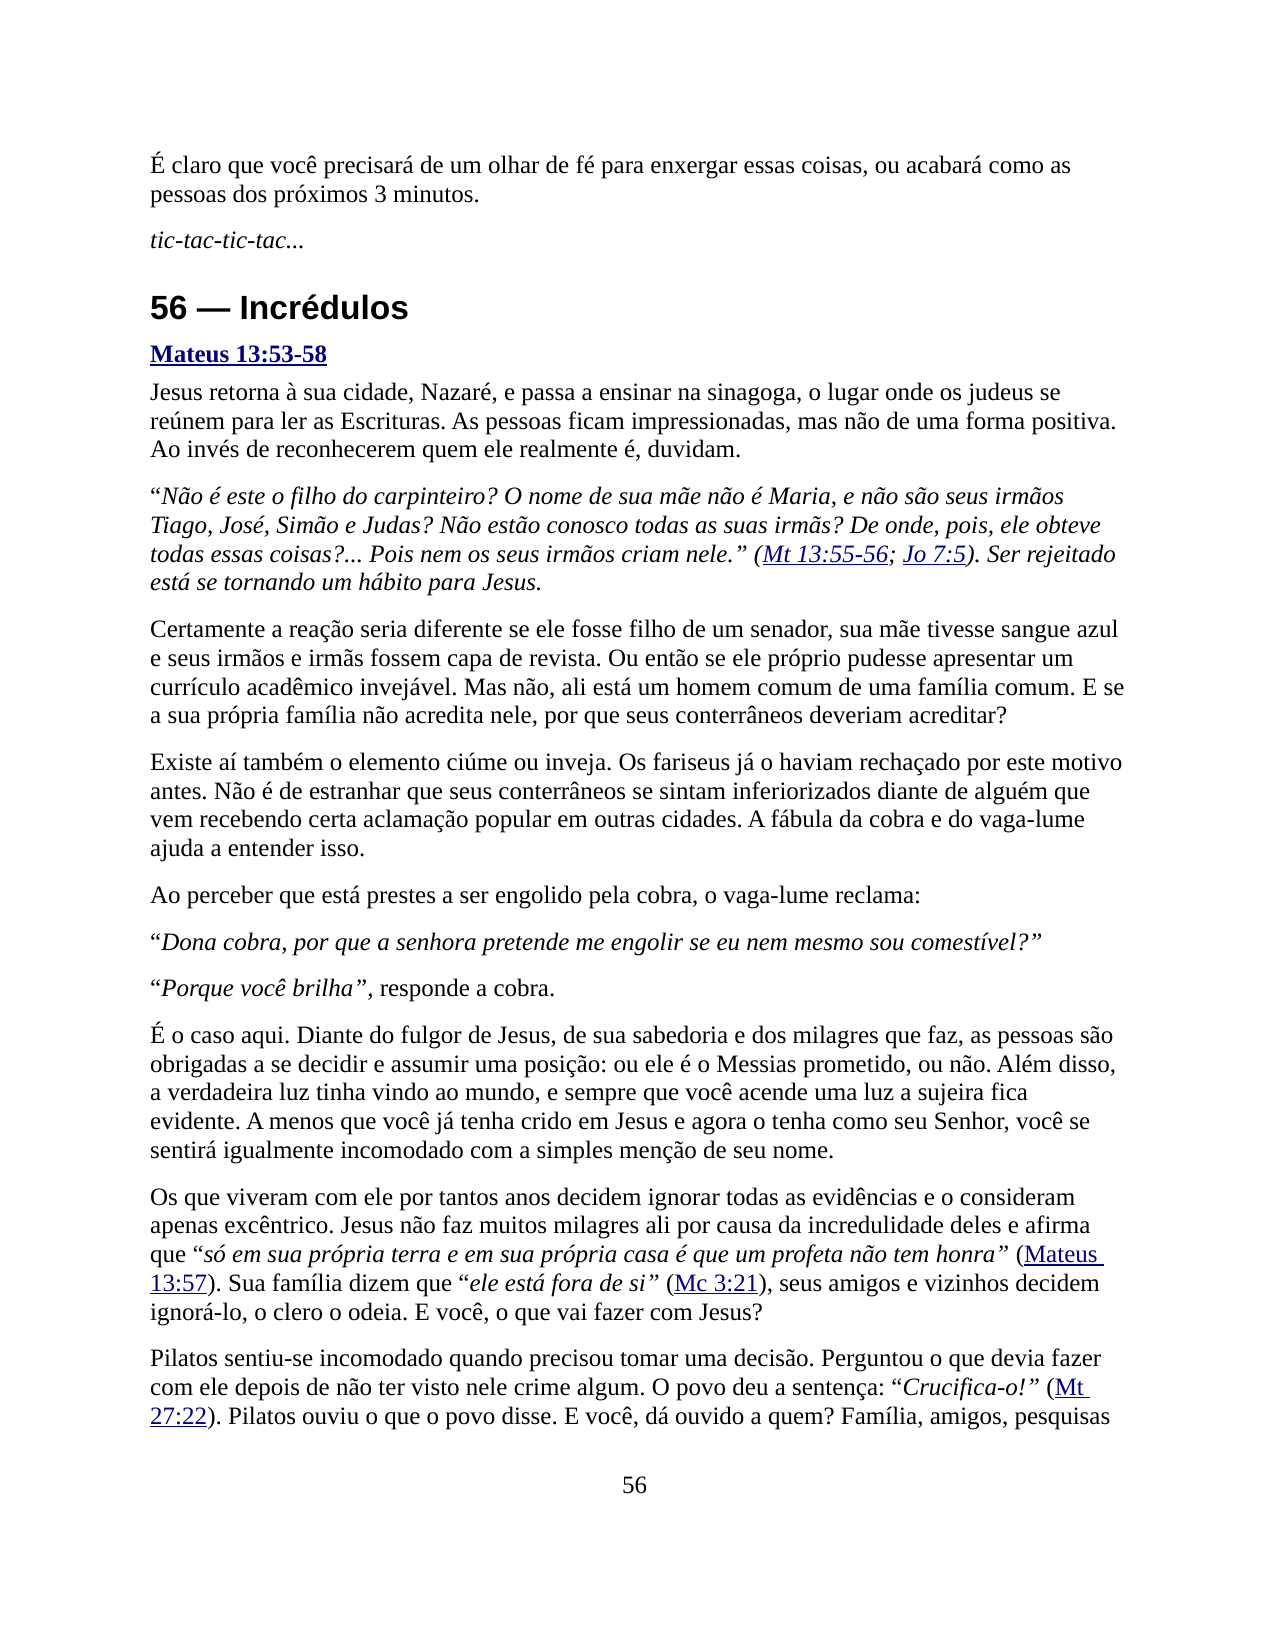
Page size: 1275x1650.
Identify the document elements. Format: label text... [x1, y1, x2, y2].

text Os que viveram com ele por tantos anos decidem ignorar todas as evidências e o consideram apenas excêntrico. Jesus não faz muitos milagres ali por causa da incredulidade deles e afirma que “só em sua própria terra e em sua própria casa é que um profeta não tem honra” (Mateus 13:57). Sua família dizem que “ele está fora de si” (Mc 3:21), seus amigos e vizinhos decidem ignorá-lo, o clero o odeia. E você, o que vai fazer com Jesus? [150, 1182, 1125, 1325]
text Ao perceber que está prestes a ser engolido pela cobra, o vaga-lume reclama: [150, 880, 1125, 909]
text Jesus retorna à sua cidade, Nazaré, e passa a ensinar na sinagoga, o lugar onde os judeus se reúnem para ler as Escrituras. As pessoas ficam impressionadas, mas não de uma forma positiva. Ao invés de reconhecerem quem ele realmente é, duvidam. [150, 377, 1125, 463]
text Certamente a reação seria diferente se ele fosse filho de um senador, sua mãe tivesse sangue azul e seus irmãos e irmãs fossem capa de revista. Ou então se ele próprio pudesse apresentar um currículo acadêmico invejável. Mas não, ali está um homem comum de uma família comum. E se a sua própria família não acredita nele, por que seus conterrâneos deveriam acreditar? [150, 614, 1125, 729]
subtitle 56 — Incrédulos [150, 288, 1125, 327]
text “Porque você brilha”, responde a cobra. [150, 973, 1125, 1002]
text Pilatos sentiu-se incomodado quando precisou tomar uma decisão. Perguntou o que devia fazer com ele depois de não ter visto nele crime algum. O povo deu a sentença: “Crucifica-o!” (Mt 27:22). Pilatos ouviu o que o povo disse. E você, dá ouvido a quem? Família, amigos, pesquisas [150, 1343, 1125, 1429]
text É o caso aqui. Diante do fulgor de Jesus, de sua sabedoria e dos milagres que faz, as pessoas são obrigadas a se decidir e assumir uma posição: ou ele é o Messias prometido, ou não. Além disso, a verdadeira luz tinha vindo ao mundo, e sempre que você acende uma luz a sujeira fica evidente. A menos que você já tenha crido em Jesus e agora o tenha como seu Senhor, você se sentirá igualmente incomodado com a simples menção de seu nome. [150, 1020, 1125, 1164]
text tic-tac-tic-tac... [150, 225, 1125, 254]
text É claro que você precisará de um olhar de fé para enxergar essas coisas, ou acabará como as pessoas dos próximos 3 minutos. [150, 150, 1125, 207]
text “Não é este o filho do carpinteiro? O nome de sua mãe não é Maria, e não são seus irmãos Tiago, José, Simão e Judas? Não estão conosco todas as suas irmãs? De onde, pois, ele obteve todas essas coisas?... Pois nem os seus irmãos criam nele.” (Mt 13:55-56; Jo 7:5). Ser rejeitado está se tornando um hábito para Jesus. [150, 481, 1125, 596]
text Mateus 13:53-58 [150, 339, 1125, 368]
text “Dona cobra, por que a senhora pretende me engolir se eu nem mesmo sou comestível?” [150, 927, 1125, 955]
text Existe aí também o elemento ciúme ou inveja. Os fariseus já o haviam rechaçado por este motivo antes. Não é de estranhar que seus conterrâneos se sintam inferiorizados diante de alguém que vem recebendo certa aclamação popular em outras cidades. A fábula da cobra e do vaga-lume ajuda a entender isso. [150, 747, 1125, 862]
